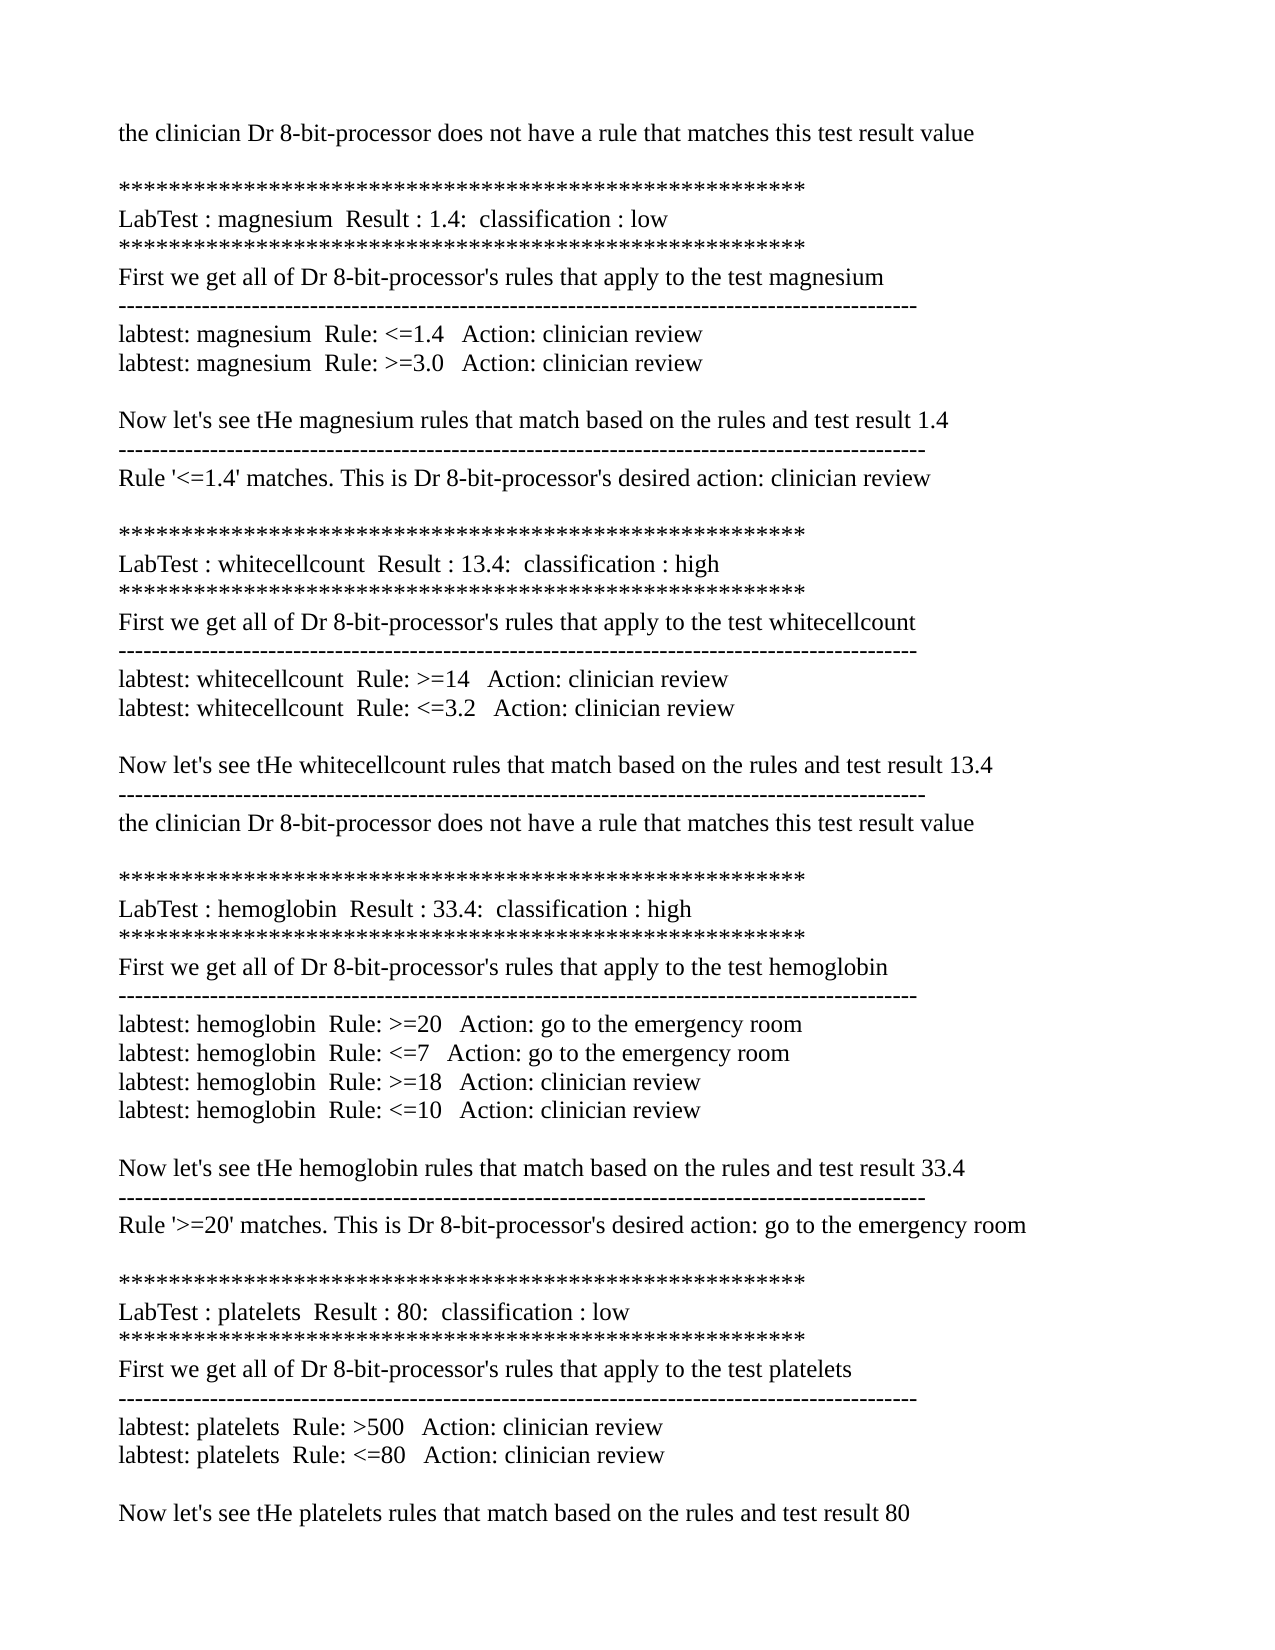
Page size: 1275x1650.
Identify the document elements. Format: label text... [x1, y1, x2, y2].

text Rule '<=1.4' matches. This is Dr 8-bit-processor's desired action: clinician review [118, 463, 1157, 492]
text ******************************************************* [118, 578, 1157, 607]
text ------------------------------------------------------------------------------------------------ [118, 1383, 1157, 1412]
text labtest: magnesium Rule: >=3.0 Action: clinician review [118, 348, 1157, 377]
text LabTest : whitecellcount Result : 13.4: classification : high [118, 549, 1157, 578]
text labtest: hemoglobin Rule: <=7 Action: go to the emergency room [118, 1038, 1157, 1067]
text LabTest : magnesium Result : 1.4: classification : low [118, 204, 1157, 233]
text ******************************************************* [118, 1268, 1157, 1297]
text labtest: hemoglobin Rule: <=10 Action: clinician review [118, 1096, 1157, 1124]
text the clinician Dr 8-bit-processor does not have a rule that matches this test result value [118, 808, 1157, 837]
text ******************************************************* [118, 923, 1157, 952]
text ******************************************************* [118, 176, 1157, 204]
text ------------------------------------------------------------------------------------------------- [118, 1182, 1157, 1211]
text LabTest : hemoglobin Result : 33.4: classification : high [118, 894, 1157, 923]
text ******************************************************* [118, 233, 1157, 262]
text labtest: whitecellcount Rule: <=3.2 Action: clinician review [118, 693, 1157, 722]
text Now let's see tHe magnesium rules that match based on the rules and test result 1.4 [118, 406, 1157, 434]
text ------------------------------------------------------------------------------------------------- [118, 779, 1157, 808]
text labtest: hemoglobin Rule: >=18 Action: clinician review [118, 1067, 1157, 1096]
text ------------------------------------------------------------------------------------------------- [118, 434, 1157, 463]
text Rule '>=20' matches. This is Dr 8-bit-processor's desired action: go to the emergency room [118, 1211, 1157, 1239]
text labtest: hemoglobin Rule: >=20 Action: go to the emergency room [118, 1009, 1157, 1038]
text the clinician Dr 8-bit-processor does not have a rule that matches this test result value [118, 118, 1157, 147]
text ******************************************************* [118, 866, 1157, 894]
text LabTest : platelets Result : 80: classification : low [118, 1297, 1157, 1326]
text First we get all of Dr 8-bit-processor's rules that apply to the test hemoglobin [118, 952, 1157, 981]
text First we get all of Dr 8-bit-processor's rules that apply to the test whitecellcount [118, 607, 1157, 636]
text ------------------------------------------------------------------------------------------------ [118, 636, 1157, 664]
text Now let's see tHe hemoglobin rules that match based on the rules and test result 33.4 [118, 1153, 1157, 1182]
text Now let's see tHe whitecellcount rules that match based on the rules and test result 13.4 [118, 751, 1157, 779]
text First we get all of Dr 8-bit-processor's rules that apply to the test magnesium [118, 262, 1157, 291]
text labtest: whitecellcount Rule: >=14 Action: clinician review [118, 664, 1157, 693]
text labtest: magnesium Rule: <=1.4 Action: clinician review [118, 319, 1157, 348]
text First we get all of Dr 8-bit-processor's rules that apply to the test platelets [118, 1354, 1157, 1383]
text ******************************************************* [118, 521, 1157, 549]
text ------------------------------------------------------------------------------------------------ [118, 291, 1157, 319]
text labtest: platelets Rule: >500 Action: clinician review [118, 1412, 1157, 1441]
text ------------------------------------------------------------------------------------------------ [118, 981, 1157, 1009]
text ******************************************************* [118, 1326, 1157, 1354]
text Now let's see tHe platelets rules that match based on the rules and test result 80 [118, 1498, 1157, 1527]
text labtest: platelets Rule: <=80 Action: clinician review [118, 1441, 1157, 1469]
